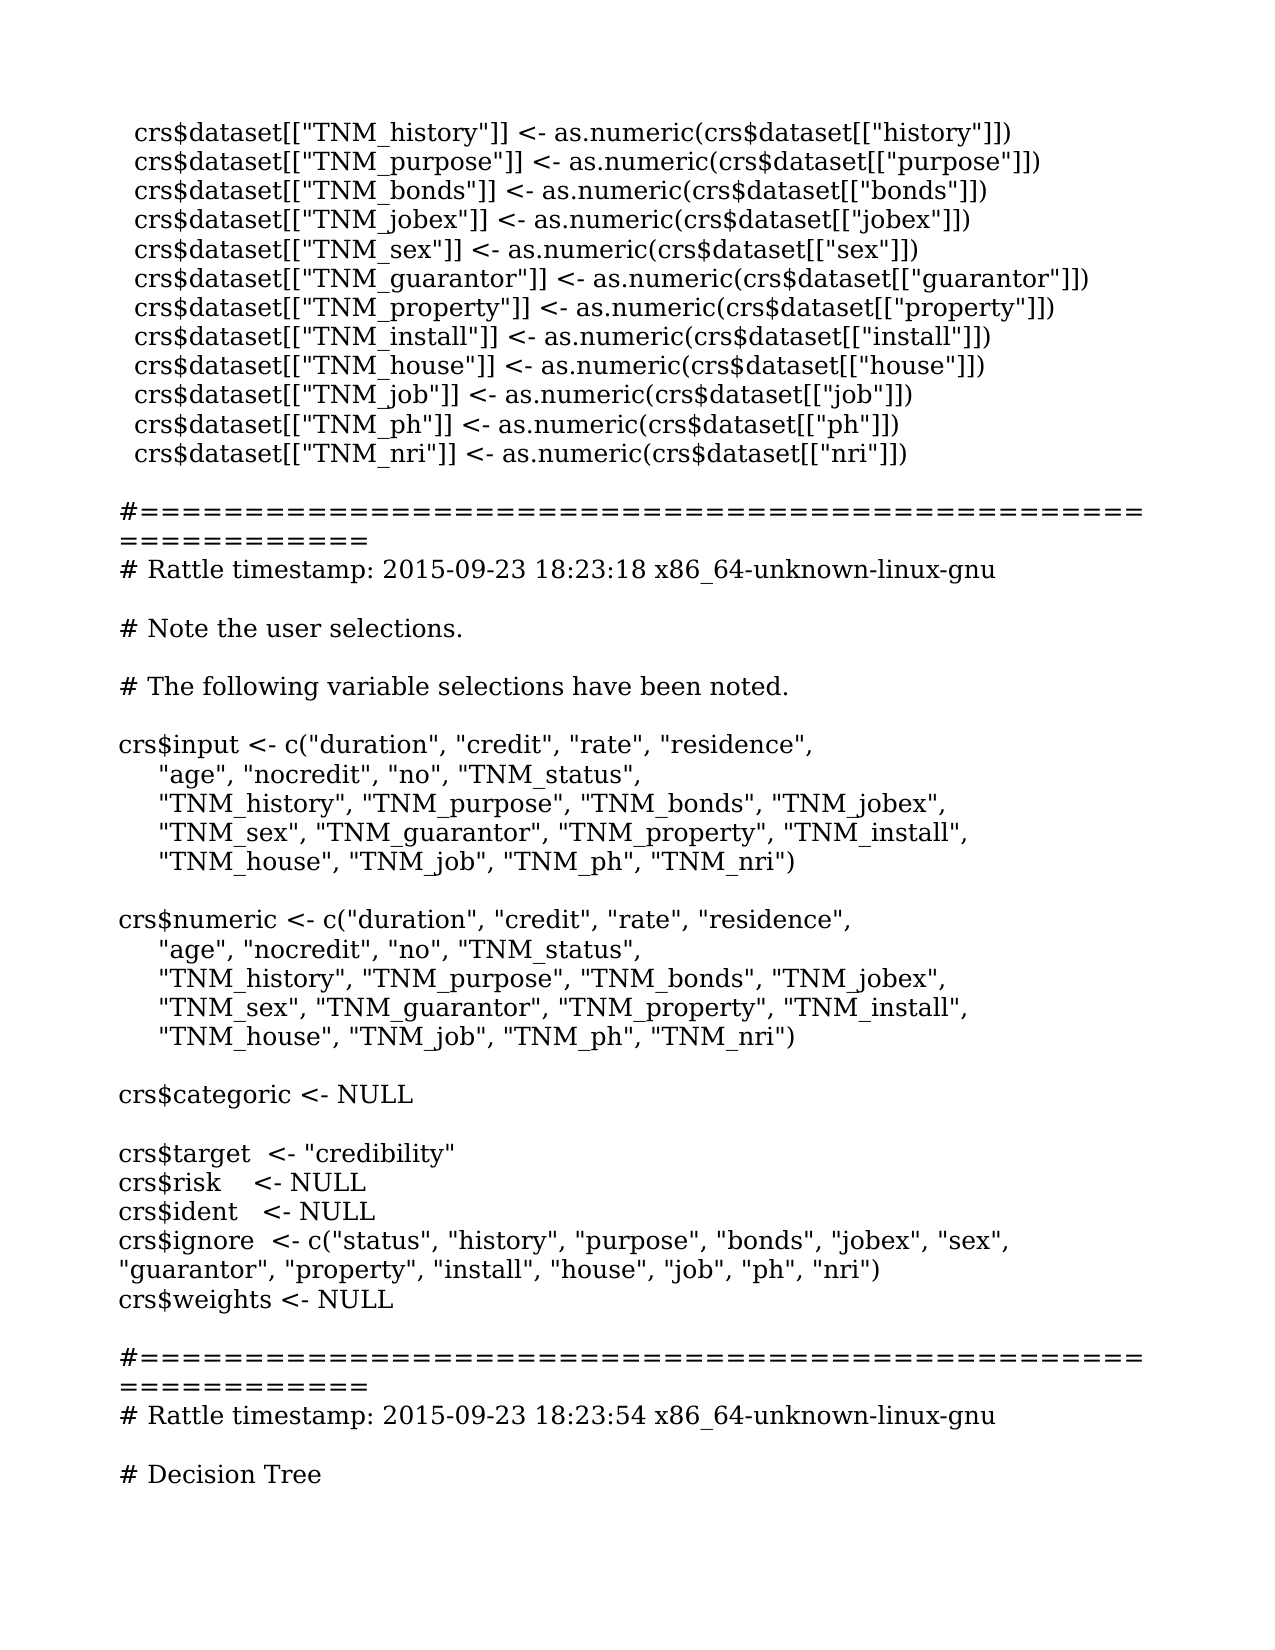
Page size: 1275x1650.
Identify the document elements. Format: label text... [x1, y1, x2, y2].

text crs$numeric <- c("duration", "credit", "rate", "residence", [118, 906, 1157, 935]
text #============================================================ [118, 1343, 1157, 1401]
text crs$categoric <- NULL [118, 1081, 1157, 1110]
text crs$target <- "credibility" [118, 1139, 1157, 1168]
text crs$dataset[["TNM_job"]] <- as.numeric(crs$dataset[["job"]]) [118, 381, 1157, 410]
text "age", "nocredit", "no", "TNM_status", [118, 935, 1157, 964]
text crs$input <- c("duration", "credit", "rate", "residence", [118, 731, 1157, 760]
text crs$dataset[["TNM_house"]] <- as.numeric(crs$dataset[["house"]]) [118, 351, 1157, 381]
text crs$dataset[["TNM_bonds"]] <- as.numeric(crs$dataset[["bonds"]]) [118, 176, 1157, 206]
text "TNM_house", "TNM_job", "TNM_ph", "TNM_nri") [118, 1022, 1157, 1051]
text crs$dataset[["TNM_install"]] <- as.numeric(crs$dataset[["install"]]) [118, 322, 1157, 351]
text crs$dataset[["TNM_nri"]] <- as.numeric(crs$dataset[["nri"]]) [118, 439, 1157, 468]
text crs$dataset[["TNM_ph"]] <- as.numeric(crs$dataset[["ph"]]) [118, 410, 1157, 439]
text crs$weights <- NULL [118, 1285, 1157, 1314]
text # Rattle timestamp: 2015-09-23 18:23:18 x86_64-unknown-linux-gnu [118, 556, 1157, 585]
text crs$ignore <- c("status", "history", "purpose", "bonds", "jobex", "sex", "guarantor", "property", "install", "house", "job", "ph", "nri") [118, 1226, 1157, 1285]
text crs$dataset[["TNM_sex"]] <- as.numeric(crs$dataset[["sex"]]) [118, 235, 1157, 264]
text crs$risk <- NULL [118, 1168, 1157, 1197]
text "TNM_sex", "TNM_guarantor", "TNM_property", "TNM_install", [118, 993, 1157, 1022]
text # The following variable selections have been noted. [118, 672, 1157, 701]
text crs$dataset[["TNM_history"]] <- as.numeric(crs$dataset[["history"]]) [118, 118, 1157, 147]
text #============================================================ [118, 497, 1157, 556]
text crs$dataset[["TNM_purpose"]] <- as.numeric(crs$dataset[["purpose"]]) [118, 147, 1157, 176]
text "TNM_sex", "TNM_guarantor", "TNM_property", "TNM_install", [118, 818, 1157, 847]
text # Rattle timestamp: 2015-09-23 18:23:54 x86_64-unknown-linux-gnu [118, 1401, 1157, 1431]
text crs$dataset[["TNM_guarantor"]] <- as.numeric(crs$dataset[["guarantor"]]) [118, 264, 1157, 293]
text # Decision Tree [118, 1460, 1157, 1489]
text crs$ident <- NULL [118, 1197, 1157, 1226]
text "TNM_history", "TNM_purpose", "TNM_bonds", "TNM_jobex", [118, 789, 1157, 818]
text "TNM_history", "TNM_purpose", "TNM_bonds", "TNM_jobex", [118, 964, 1157, 993]
text "age", "nocredit", "no", "TNM_status", [118, 760, 1157, 789]
text # Note the user selections. [118, 614, 1157, 643]
text crs$dataset[["TNM_jobex"]] <- as.numeric(crs$dataset[["jobex"]]) [118, 206, 1157, 235]
text "TNM_house", "TNM_job", "TNM_ph", "TNM_nri") [118, 847, 1157, 876]
text crs$dataset[["TNM_property"]] <- as.numeric(crs$dataset[["property"]]) [118, 293, 1157, 322]
